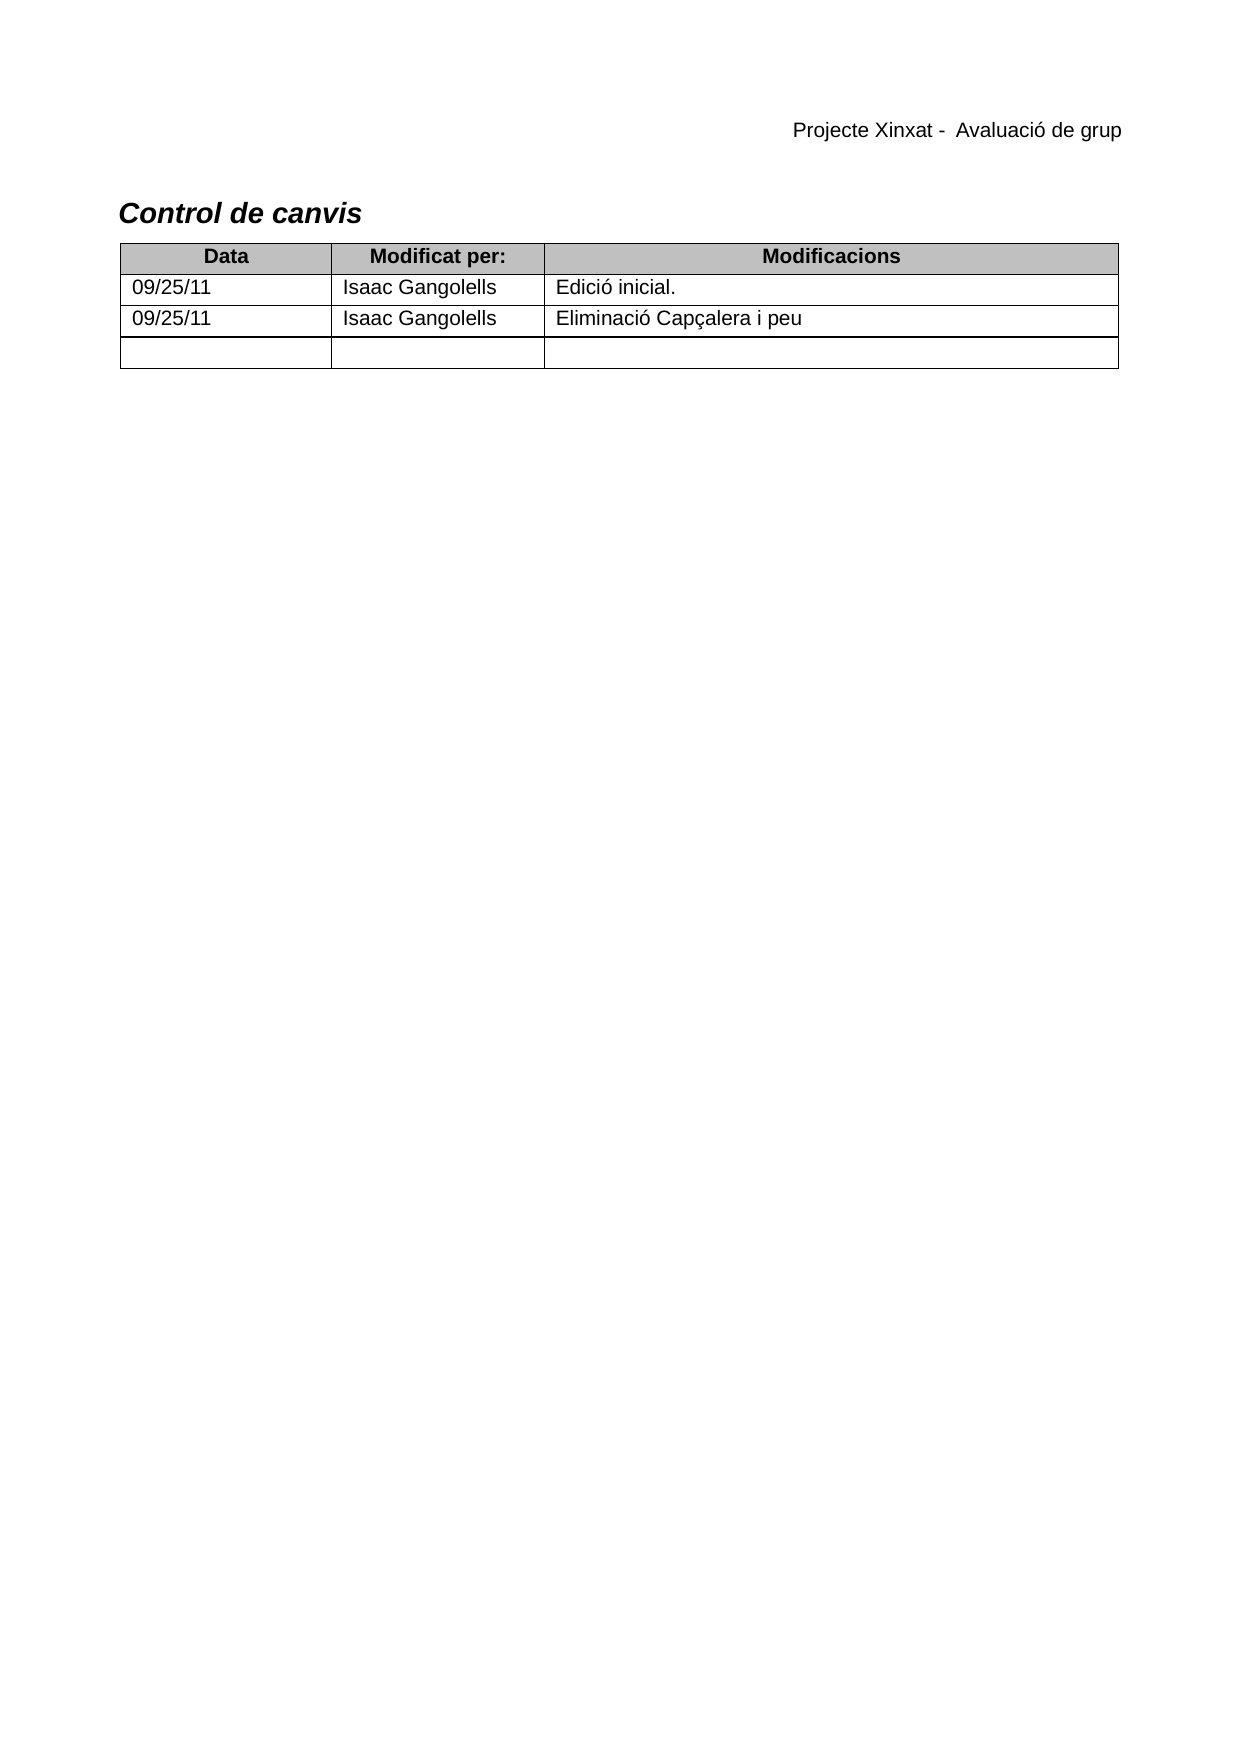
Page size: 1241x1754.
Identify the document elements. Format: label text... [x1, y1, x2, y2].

table_cell 25/09/11 [121, 275, 331, 305]
table_cell Isaac Gangolells [332, 306, 544, 336]
table_cell [545, 338, 1118, 368]
table_header Data [121, 244, 331, 274]
table_cell Edició inicial. [545, 275, 1118, 305]
table_header Modificacions [545, 244, 1118, 274]
table_cell [332, 338, 544, 368]
table_cell Isaac Gangolells [332, 275, 544, 305]
table_header Modificat per: [332, 244, 544, 274]
table_cell Eliminació Capçalera i peu [545, 306, 1118, 336]
subtitle Control de canvis [118, 197, 1122, 230]
table_cell [121, 338, 331, 368]
table_cell 25/09/11 [121, 306, 331, 336]
